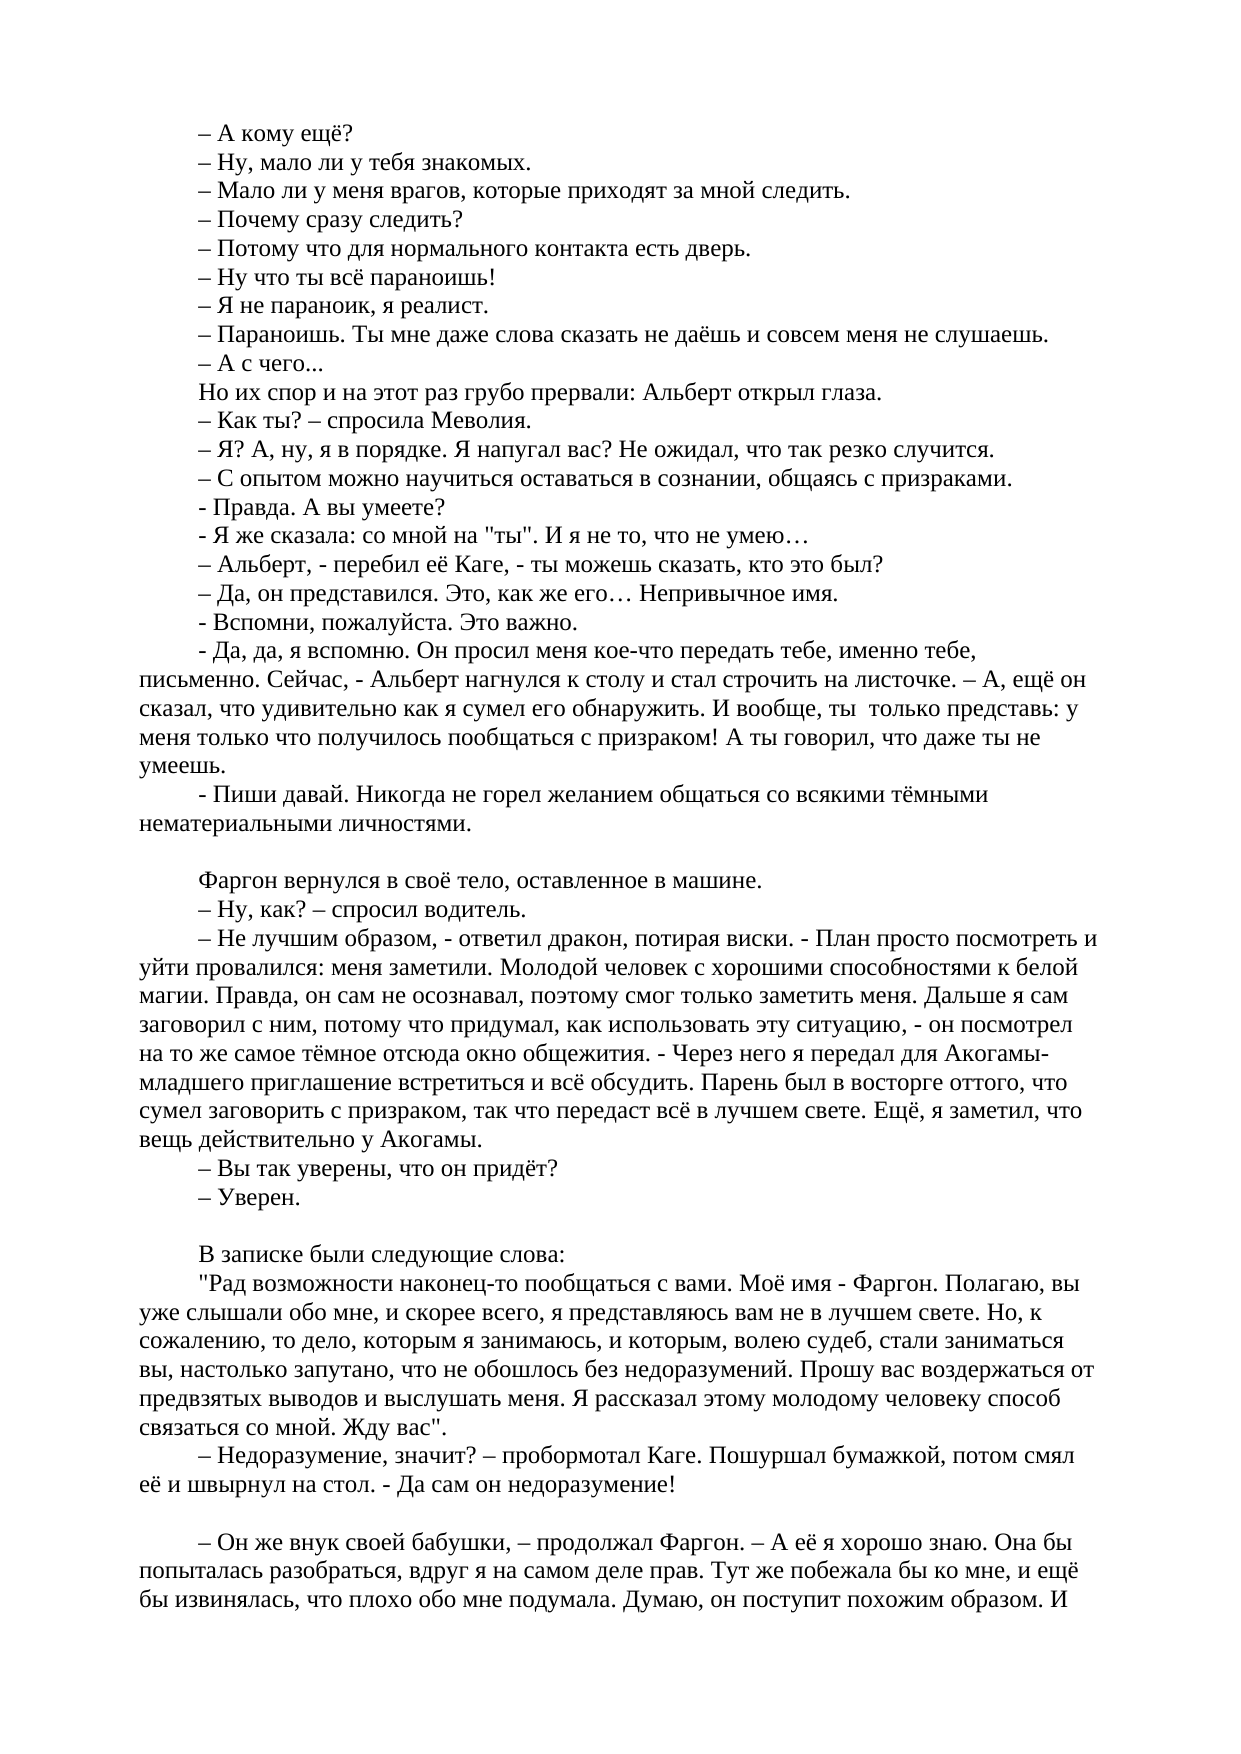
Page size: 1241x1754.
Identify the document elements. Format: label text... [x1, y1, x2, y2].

text – Как ты? – спросила Меволия. [139, 406, 1101, 434]
text В записке были следующие слова: [139, 1239, 1101, 1268]
text – Ну что ты всё параноишь! [139, 262, 1101, 291]
text "Рад возможности наконец-то пообщаться с вами. Моё имя - Фаргон. Полагаю, вы уже слышали обо мне, и скорее всего, я представляюсь вам не в лучшем свете. Но, к сожалению, то дело, которым я занимаюсь, и которым, волею судеб, стали заниматься вы, настолько запутано, что не обошлось без недоразумений. Прошу вас воздержаться от предвзятых выводов и выслушать меня. Я рассказал этому молодому человеку способ связаться со мной. Жду вас". [139, 1268, 1101, 1441]
text – Уверен. [139, 1182, 1101, 1211]
text – Почему сразу следить? [139, 204, 1101, 233]
text – А с чего... [139, 348, 1101, 377]
text – Я не параноик, я реалист. [139, 291, 1101, 319]
text - Я же сказала: со мной на "ты". И я не то, что не умею… [139, 521, 1101, 549]
text - Правда. А вы умеете? [139, 492, 1101, 521]
text – Да, он представился. Это, как же его… Непривычное имя. [139, 578, 1101, 607]
text – Недоразумение, значит? – пробормотал Каге. Пошуршал бумажкой, потом смял её и швырнул на стол. - Да сам он недоразумение! [139, 1441, 1101, 1498]
text – Вы так уверены, что он придёт? [139, 1153, 1101, 1182]
text – Он же внук своей бабушки, – продолжал Фаргон. – А её я хорошо знаю. Она бы попыталась разобраться, вдруг я на самом деле прав. Тут же побежала бы ко мне, и ещё бы извинялась, что плохо обо мне подумала. Думаю, он поступит похожим образом. И [139, 1527, 1101, 1613]
text – Альберт, - перебил её Каге, - ты можешь сказать, кто это был? [139, 549, 1101, 578]
text – А кому ещё? [139, 118, 1101, 147]
text – Ну, как? – спросил водитель. [139, 894, 1101, 923]
text Но их спор и на этот раз грубо прервали: Альберт открыл глаза. [139, 377, 1101, 406]
text – Мало ли у меня врагов, которые приходят за мной следить. [139, 176, 1101, 204]
text – Ну, мало ли у тебя знакомых. [139, 147, 1101, 176]
text – Не лучшим образом, - ответил дракон, потирая виски. - План просто посмотреть и уйти провалился: меня заметили. Молодой человек с хорошими способностями к белой магии. Правда, он сам не осознавал, поэтому смог только заметить меня. Дальше я сам заговорил с ним, потому что придумал, как использовать эту ситуацию, - он посмотрел на то же самое тёмное отсюда окно общежития. - Через него я передал для Акогамы-младшего приглашение встретиться и всё обсудить. Парень был в восторге оттого, что сумел заговорить с призраком, так что передаст всё в лучшем свете. Ещё, я заметил, что вещь действительно у Акогамы. [139, 923, 1101, 1153]
text - Пиши давай. Никогда не горел желанием общаться со всякими тёмными нематериальными личностями. [139, 779, 1101, 837]
text – Я? А, ну, я в порядке. Я напугал вас? Не ожидал, что так резко случится. [139, 434, 1101, 463]
text – Потому что для нормального контакта есть дверь. [139, 233, 1101, 262]
text Фаргон вернулся в своё тело, оставленное в машине. [139, 866, 1101, 894]
text – С опытом можно научиться оставаться в сознании, общаясь с призраками. [139, 463, 1101, 492]
text – Параноишь. Ты мне даже слова сказать не даёшь и совсем меня не слушаешь. [139, 319, 1101, 348]
text - Вспомни, пожалуйста. Это важно. [139, 607, 1101, 636]
text - Да, да, я вспомню. Он просил меня кое-что передать тебе, именно тебе, письменно. Сейчас, - Альберт нагнулся к столу и стал строчить на листочке. – А, ещё он сказал, что удивительно как я сумел его обнаружить. И вообще, ты только представь: у меня только что получилось пообщаться с призраком! А ты говорил, что даже ты не умеешь. [139, 636, 1101, 779]
